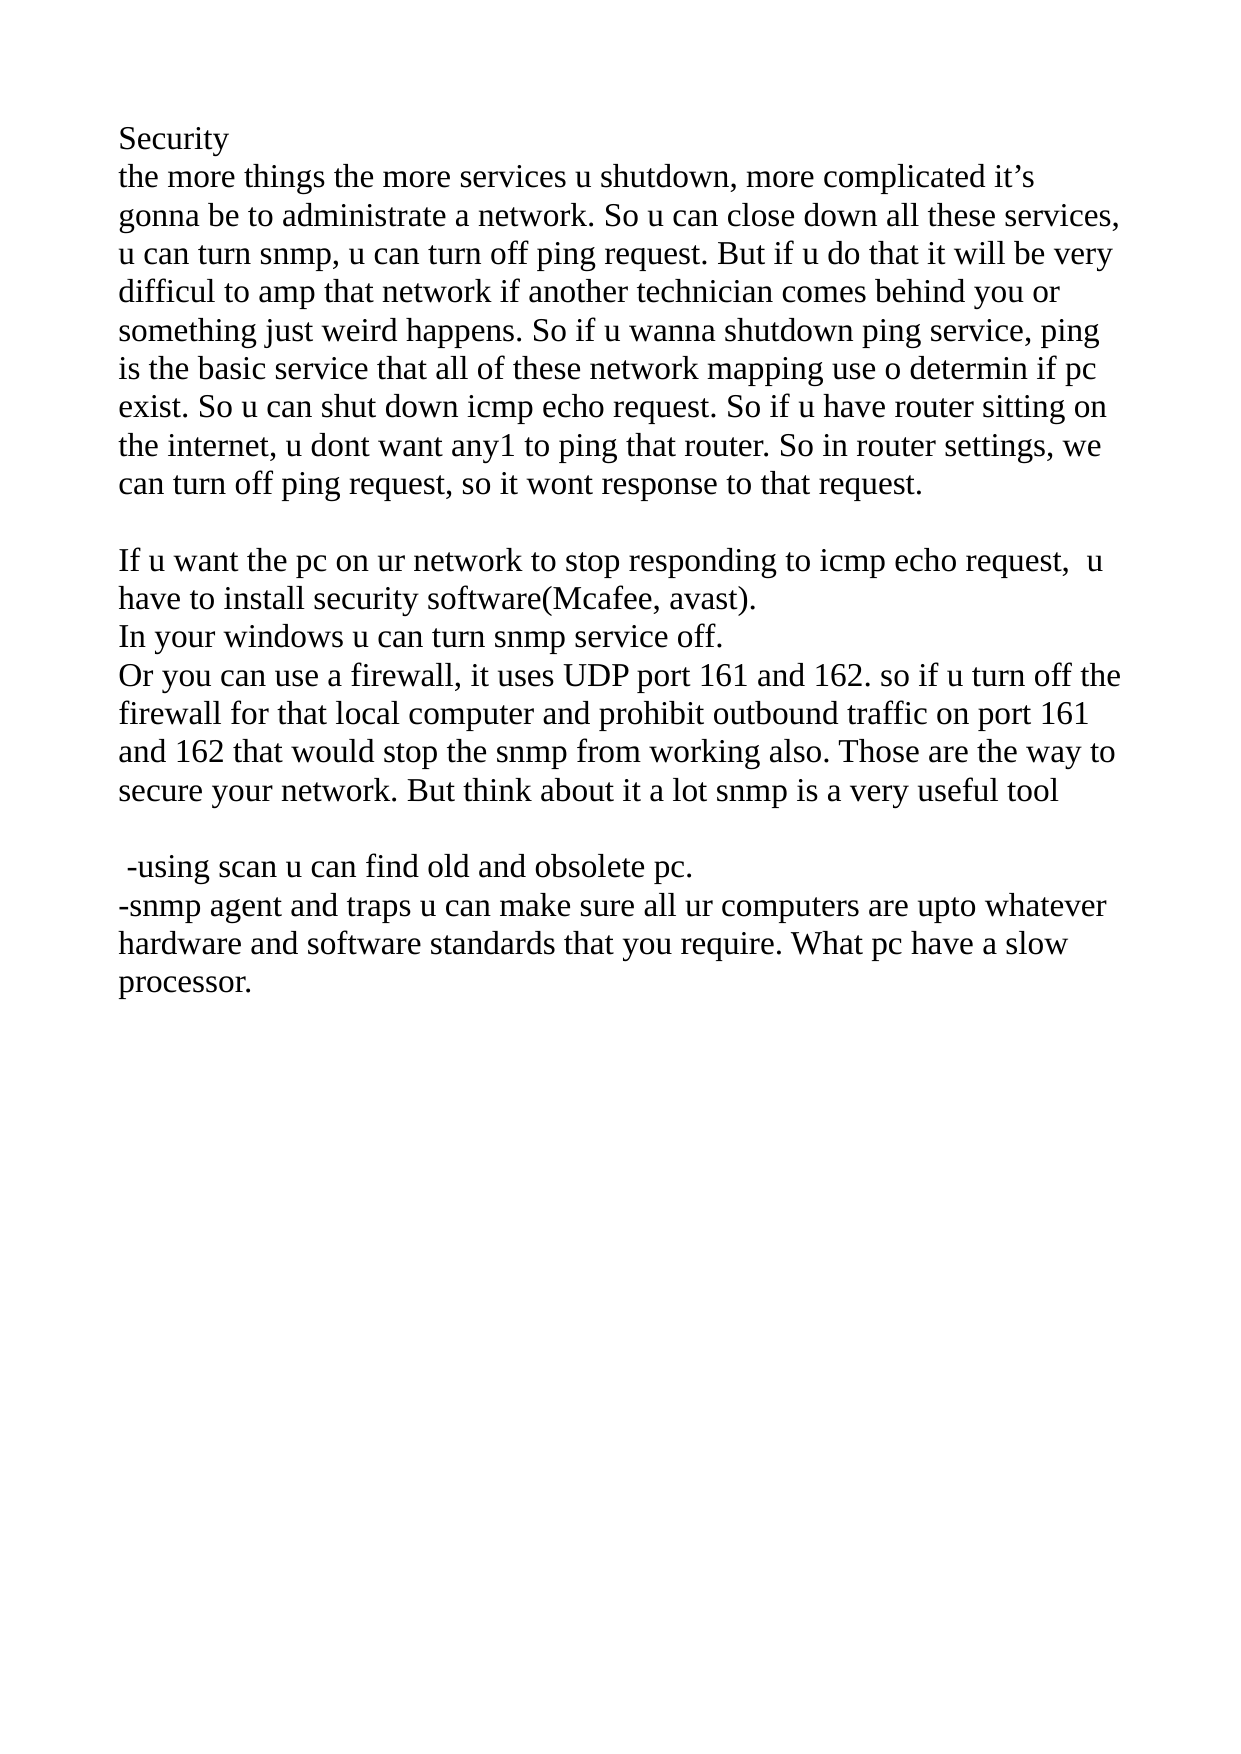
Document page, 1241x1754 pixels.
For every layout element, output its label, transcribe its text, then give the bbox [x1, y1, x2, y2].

text In your windows u can turn snmp service off. [118, 616, 1122, 655]
text the more things the more services u shutdown, more complicated it’s gonna be to administrate a network. So u can close down all these services, u can turn snmp, u can turn off ping request. But if u do that it will be very difficul to amp that network if another technician comes behind you or something just weird happens. So if u wanna shutdown ping service, ping is the basic service that all of these network mapping use o determin if pc exist. So u can shut down icmp echo request. So if u have router sitting on the internet, u dont want any1 to ping that router. So in router settings, we can turn off ping request, so it wont response to that request. [118, 156, 1122, 501]
text -using scan u can find old and obsolete pc. [118, 846, 1122, 885]
text -snmp agent and traps u can make sure all ur computers are upto whatever hardware and software standards that you require. What pc have a slow processor. [118, 885, 1122, 1000]
text If u want the pc on ur network to stop responding to icmp echo request, u have to install security software(Mcafee, avast). [118, 540, 1122, 616]
text Security [118, 118, 1122, 156]
text Or you can use a firewall, it uses UDP port 161 and 162. so if u turn off the firewall for that local computer and prohibit outbound traffic on port 161 and 162 that would stop the snmp from working also. Those are the way to secure your network. But think about it a lot snmp is a very useful tool [118, 655, 1122, 808]
